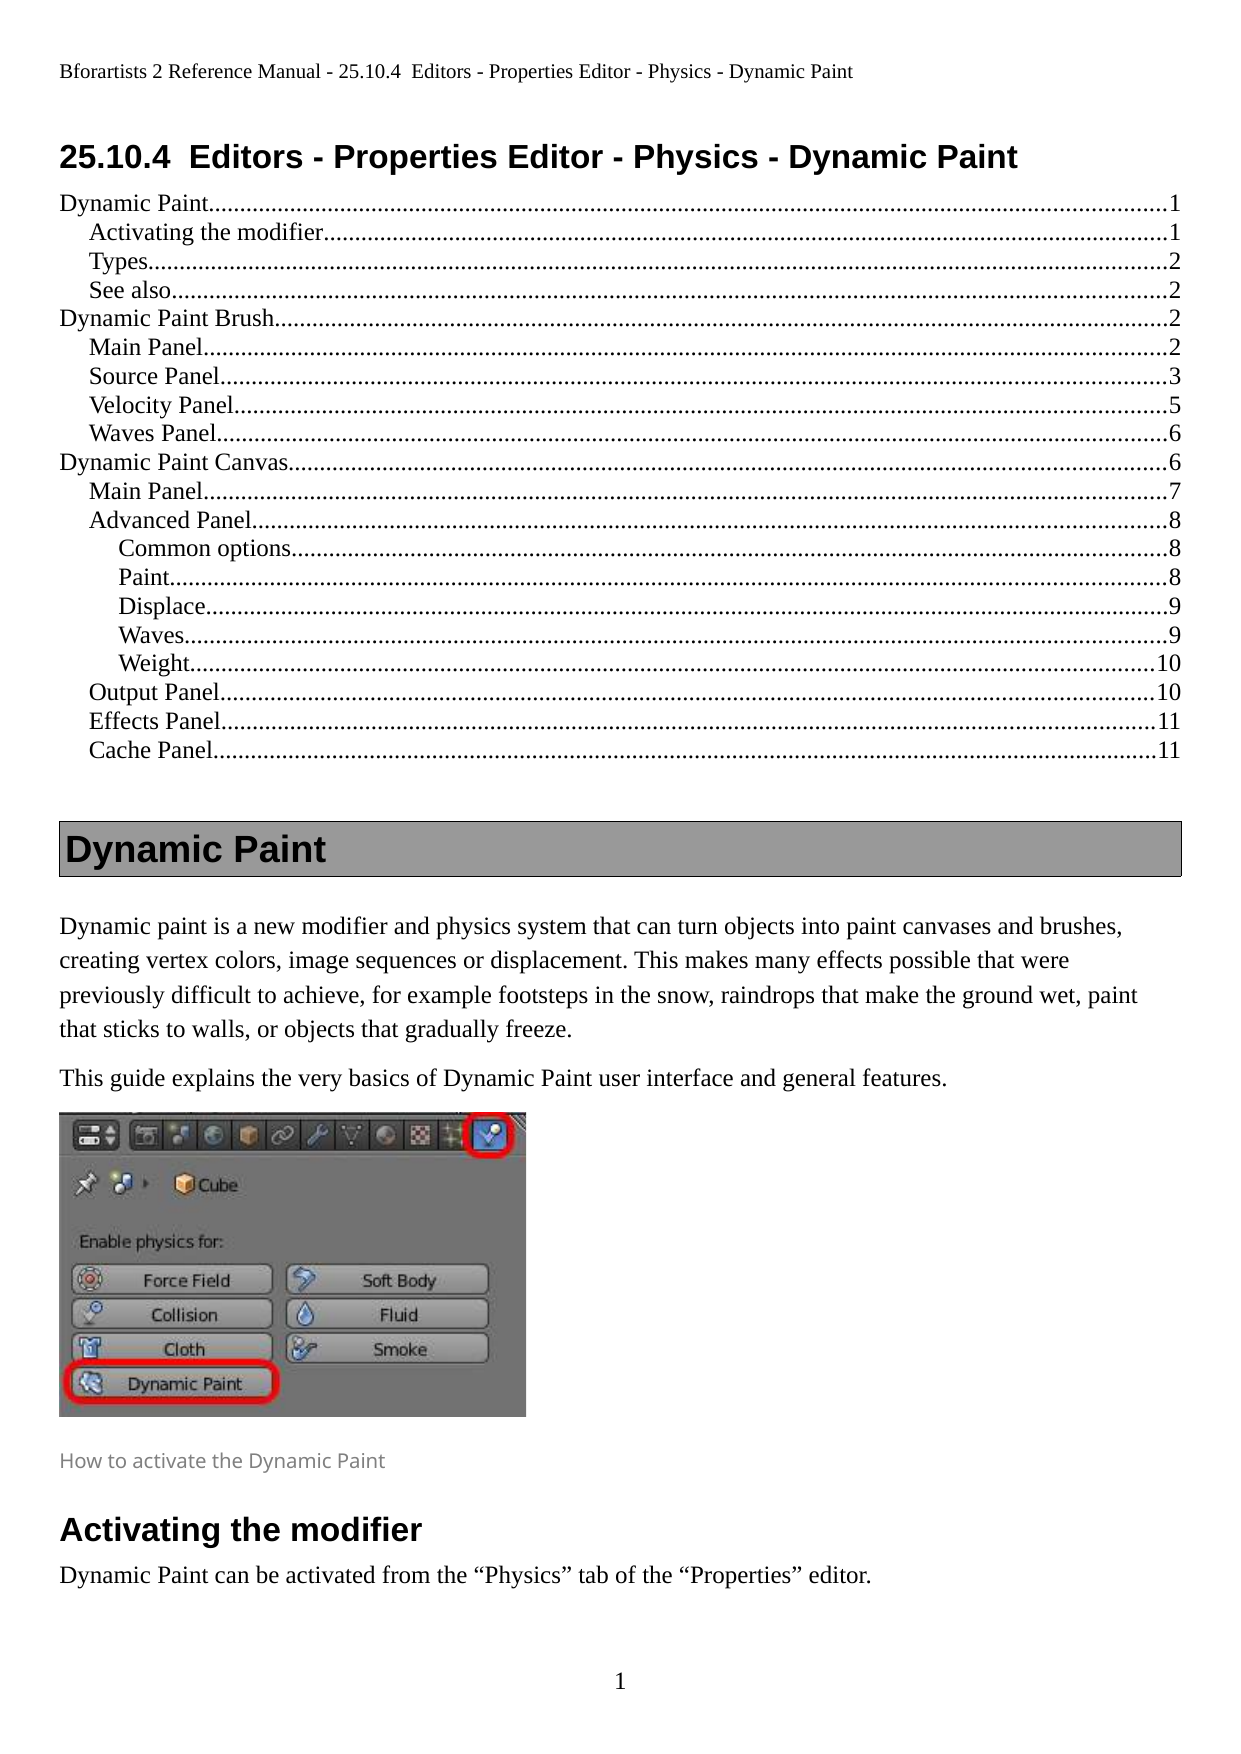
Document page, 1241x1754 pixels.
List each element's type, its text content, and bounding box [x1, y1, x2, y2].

text Output Panel 10 [88, 677, 1181, 706]
text Dynamic Paint Canvas 6 [59, 447, 1181, 476]
text See also 2 [88, 275, 1181, 303]
text Dynamic Paint can be activated from the “Physics” tab of the “Properties” editor. [59, 1561, 1181, 1589]
text Main Panel 2 [88, 332, 1181, 361]
text Dynamic Paint Brush 2 [59, 303, 1181, 332]
text How to activate the Dynamic Paint [59, 1443, 1181, 1474]
text Displace 9 [118, 591, 1181, 620]
text Dynamic paint is a new modifier and physics system that can turn objects into paint canvases and brushes, creating vertex colors, image sequences or displacement. This makes many effects possible that were previously difficult to achieve, for example footsteps in the snow, raindrops that make the ground wet, paint that sticks to walls, or objects that gradually freeze. [59, 911, 1181, 1043]
text Activating the modifier 1 [88, 217, 1181, 246]
text Source Panel 3 [88, 361, 1181, 390]
text Main Panel 7 [88, 476, 1181, 505]
text Types 2 [88, 246, 1181, 275]
text Advanced Panel 8 [88, 505, 1181, 533]
text Waves Panel 6 [88, 418, 1181, 447]
text This guide explains the very basics of Dynamic Paint user interface and general features. [59, 1063, 1181, 1092]
text Paint 8 [118, 562, 1181, 591]
picture [59, 1112, 527, 1417]
text Waves 9 [118, 620, 1181, 648]
text Dynamic Paint 1 [59, 188, 1181, 217]
subtitle Activating the modifier [59, 1509, 1181, 1548]
text Effects Panel 11 [88, 706, 1181, 735]
text Weight 10 [118, 648, 1181, 677]
text Common options 8 [118, 533, 1181, 562]
table_header Dynamic Paint [60, 822, 1181, 876]
text Velocity Panel 5 [88, 390, 1181, 418]
text Cache Panel 11 [88, 735, 1181, 763]
subtitle 25.10.4 Editors - Properties Editor - Physics - Dynamic Paint [59, 138, 1181, 176]
